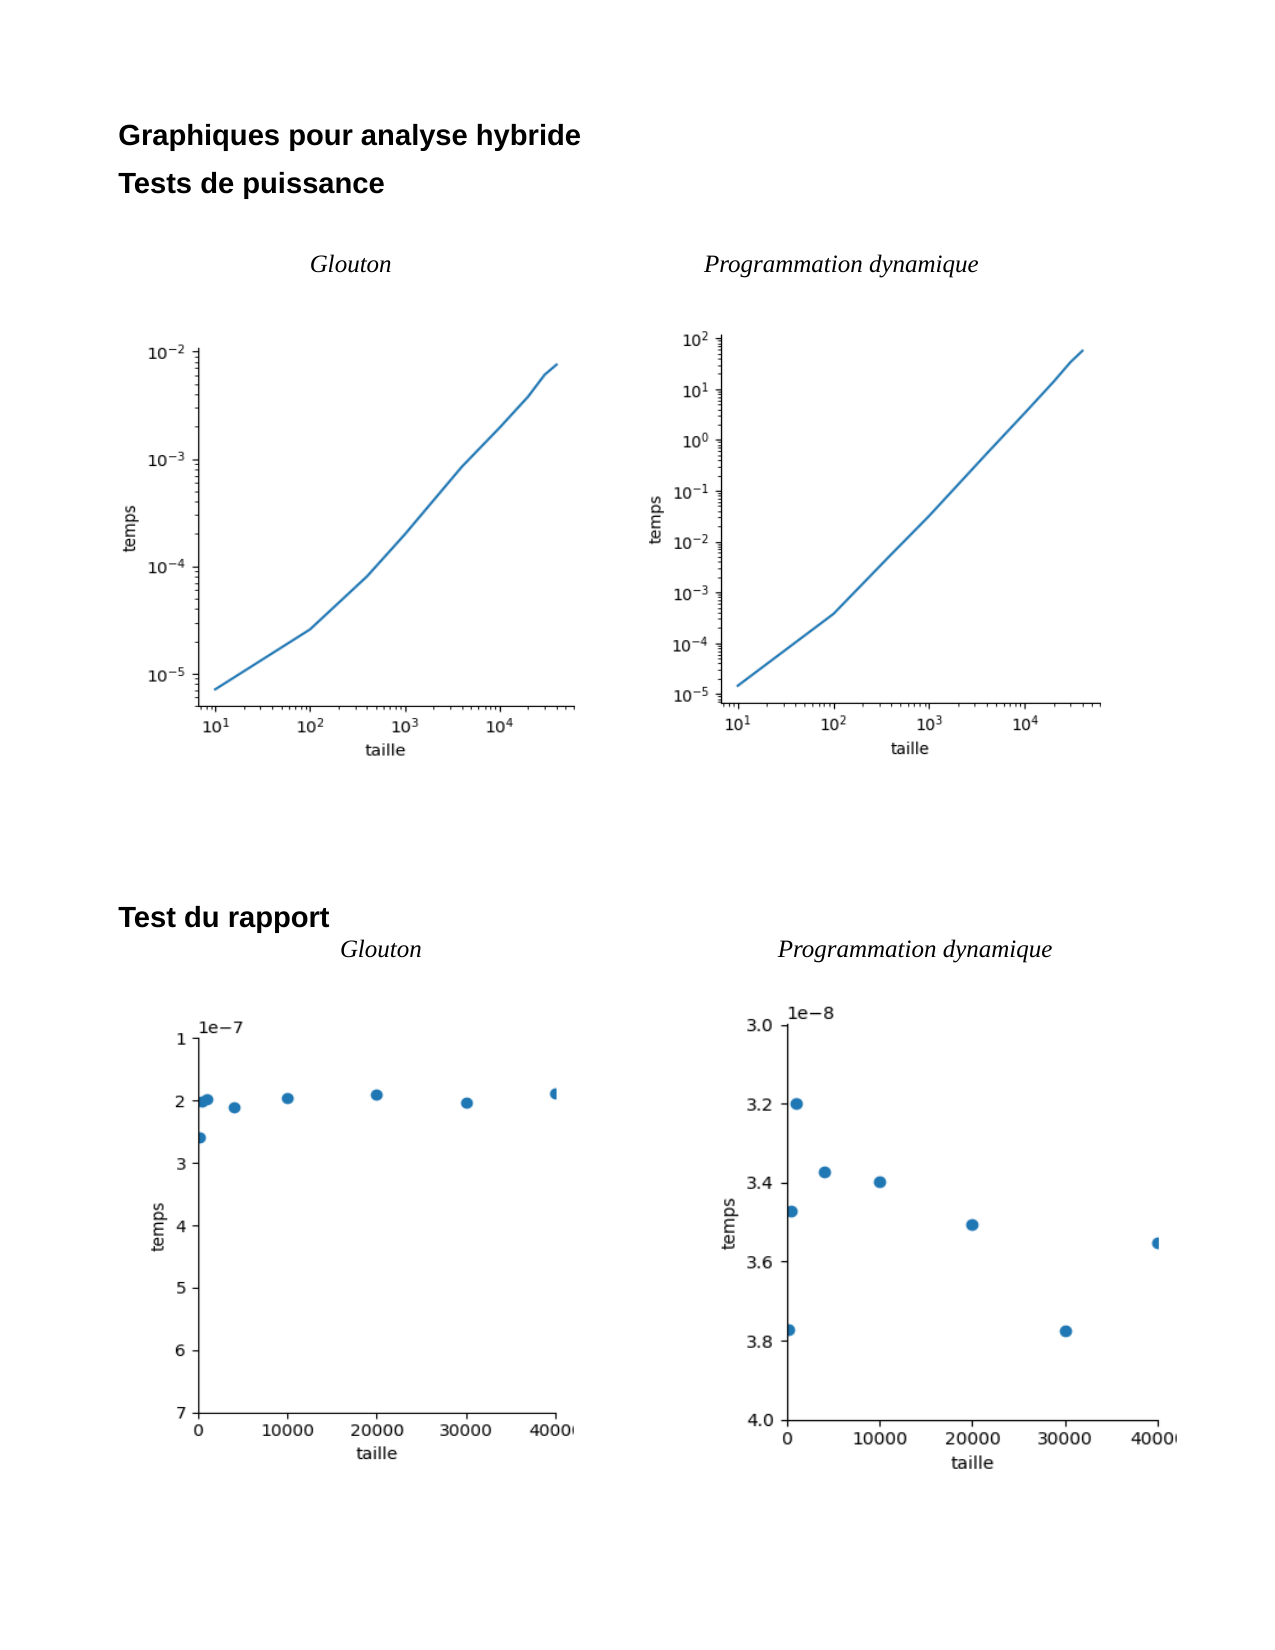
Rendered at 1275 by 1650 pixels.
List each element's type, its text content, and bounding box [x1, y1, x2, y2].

subtitle Graphiques pour analyse hybride [118, 118, 1157, 152]
subtitle Tests de puissance [118, 166, 1157, 200]
text Glouton Programmation dynamique [118, 934, 1157, 963]
subtitle Test du rapport [118, 900, 1157, 934]
text Glouton Programmation dynamique [118, 249, 1157, 278]
